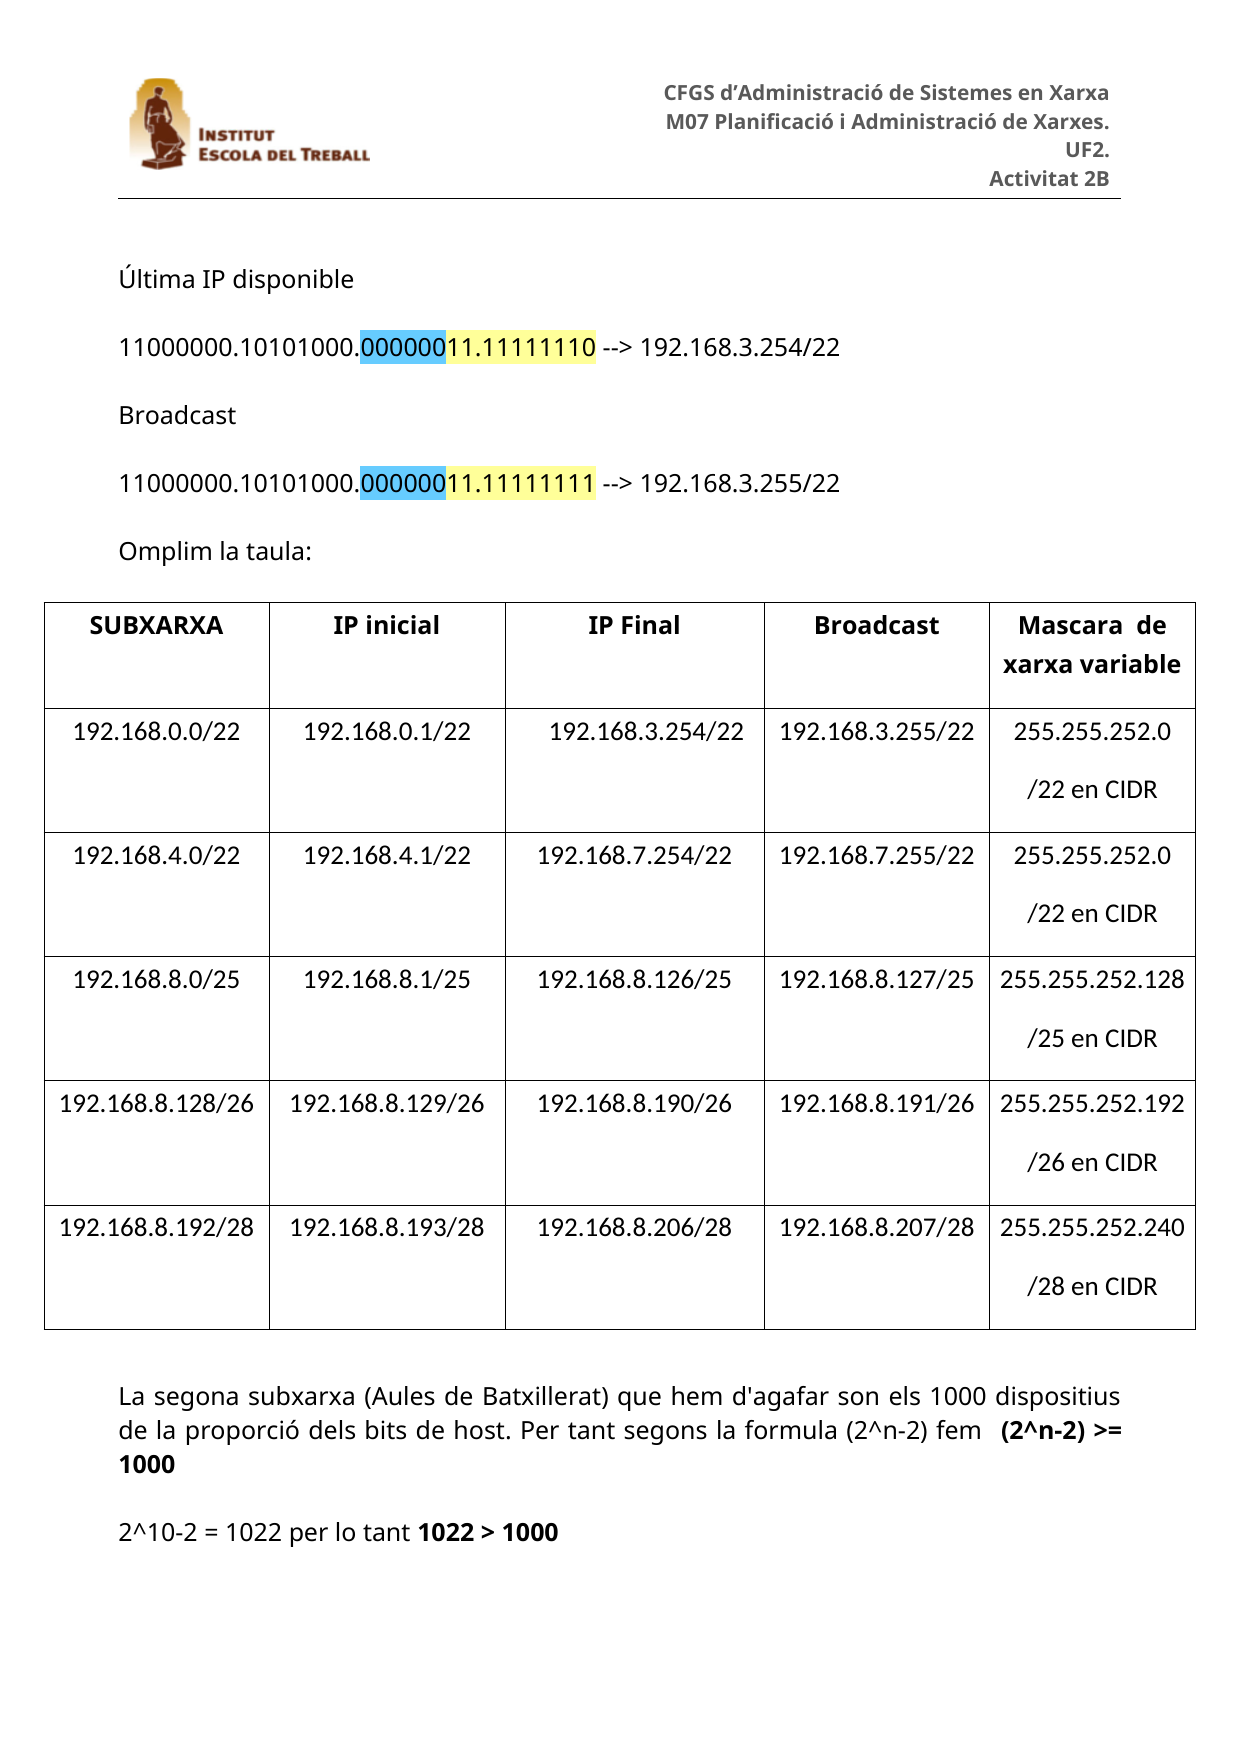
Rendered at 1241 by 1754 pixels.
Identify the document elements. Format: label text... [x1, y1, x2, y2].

table_cell 255.255.252.240 /28 en CIDR [990, 1206, 1195, 1329]
text Última IP disponible [118, 262, 1122, 296]
table_cell 192.168.0.0/22 [45, 709, 269, 832]
table_cell 192.168.4.1/22 [270, 833, 505, 956]
table_header Broadcast [765, 603, 989, 708]
text 11000000.10101000.00000011.11111111 --> 192.168.3.255/22 [118, 466, 1122, 500]
table_cell 192.168.8.192/28 [45, 1206, 269, 1329]
table_cell 192.168.8.191/26 [765, 1081, 989, 1204]
table_cell 192.168.3.254/22 [506, 709, 764, 832]
table_cell 192.168.8.0/25 [45, 957, 269, 1080]
text 11000000.10101000.00000011.11111110 --> 192.168.3.254/22 [118, 330, 1122, 364]
table_cell 192.168.8.190/26 [506, 1081, 764, 1204]
table_cell 192.168.8.127/25 [765, 957, 989, 1080]
table_cell 192.168.8.128/26 [45, 1081, 269, 1204]
picture [129, 78, 370, 170]
text La segona subxarxa (Aules de Batxillerat) que hem d'agafar son els 1000 dispositius de la proporció dels bits de host. Per tant segons la formula (2^n-2) fem (2^n-2) >= 1000 [118, 1379, 1122, 1481]
table_cell 192.168.8.193/28 [270, 1206, 505, 1329]
table_cell 192.168.0.1/22 [270, 709, 505, 832]
text Broadcast [118, 398, 1122, 432]
table_cell 192.168.7.255/22 [765, 833, 989, 956]
table_cell 192.168.8.206/28 [506, 1206, 764, 1329]
table_cell 192.168.8.129/26 [270, 1081, 505, 1204]
text 2^10-2 = 1022 per lo tant 1022 > 1000 [118, 1515, 1122, 1549]
table_cell 255.255.252.0 /22 en CIDR [990, 833, 1195, 956]
table_cell 192.168.8.1/25 [270, 957, 505, 1080]
table_cell 255.255.252.192 /26 en CIDR [990, 1081, 1195, 1204]
text Omplim la taula: [118, 534, 1122, 568]
table_header IP Final [506, 603, 764, 708]
table_cell 192.168.8.126/25 [506, 957, 764, 1080]
table_header Mascara de xarxa variable [990, 603, 1195, 708]
table_cell 255.255.252.0 /22 en CIDR [990, 709, 1195, 832]
table_header SUBXARXA [45, 603, 269, 708]
table_cell 192.168.7.254/22 [506, 833, 764, 956]
table_header IP inicial [270, 603, 505, 708]
table_cell 255.255.252.128 /25 en CIDR [990, 957, 1195, 1080]
table_cell 192.168.3.255/22 [765, 709, 989, 832]
table_cell 192.168.8.207/28 [765, 1206, 989, 1329]
table_cell 192.168.4.0/22 [45, 833, 269, 956]
